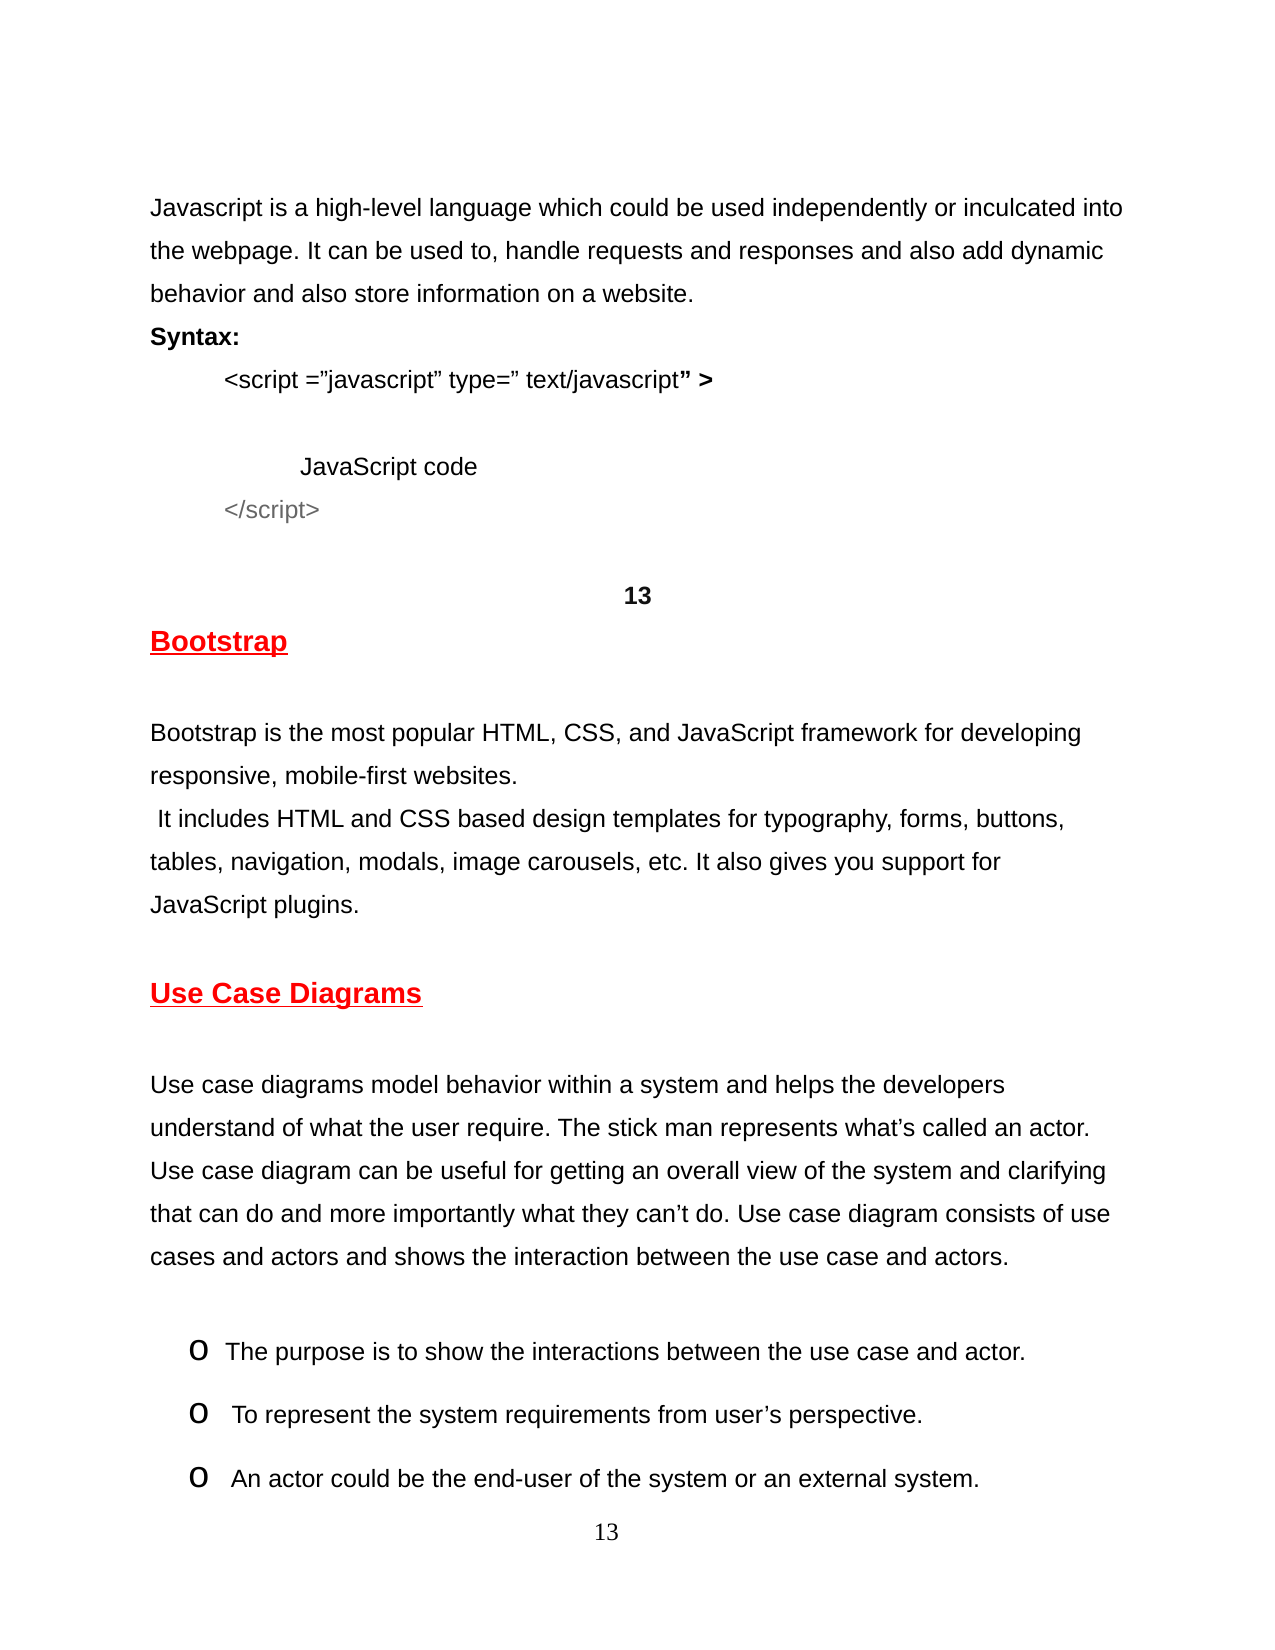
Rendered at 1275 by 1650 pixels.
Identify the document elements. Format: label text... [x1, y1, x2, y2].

text Use Case Diagrams [150, 976, 1125, 1010]
text 15 [150, 581, 1125, 610]
list An actor could be the end-user of the system or an external system. [187, 1456, 1125, 1499]
text </script> [150, 495, 1125, 524]
text It includes HTML and CSS based design templates for typography, forms, buttons, tables, navigation, modals, image carousels, etc. It also gives you support for JavaScript plugins. [150, 804, 1125, 919]
text Use case diagrams model behavior within a system and helps the developers understand of what the user require. The stick man represents what’s called an actor. Use case diagram can be useful for getting an overall view of the system and clarifying that can do and more importantly what they can’t do. Use case diagram consists of use cases and actors and shows the interaction between the use case and actors. [150, 1070, 1125, 1271]
text Javascript is a high-level language which could be used independently or inculcated into the webpage. It can be used to, handle requests and responses and also add dynamic behavior and also store information on a website. [150, 193, 1125, 308]
text JavaScript code [225, 452, 1125, 481]
list To represent the system requirements from user’s perspective. [187, 1392, 1125, 1435]
text Bootstrap is the most popular HTML, CSS, and JavaScript framework for developing responsive, mobile-first websites. [150, 718, 1125, 789]
text Bootstrap [150, 624, 1125, 658]
text Syntax: [150, 322, 1125, 351]
text <script =”javascript” type=” text/javascript” > [150, 366, 1125, 394]
list The purpose is to show the interactions between the use case and actor. [187, 1329, 1125, 1371]
